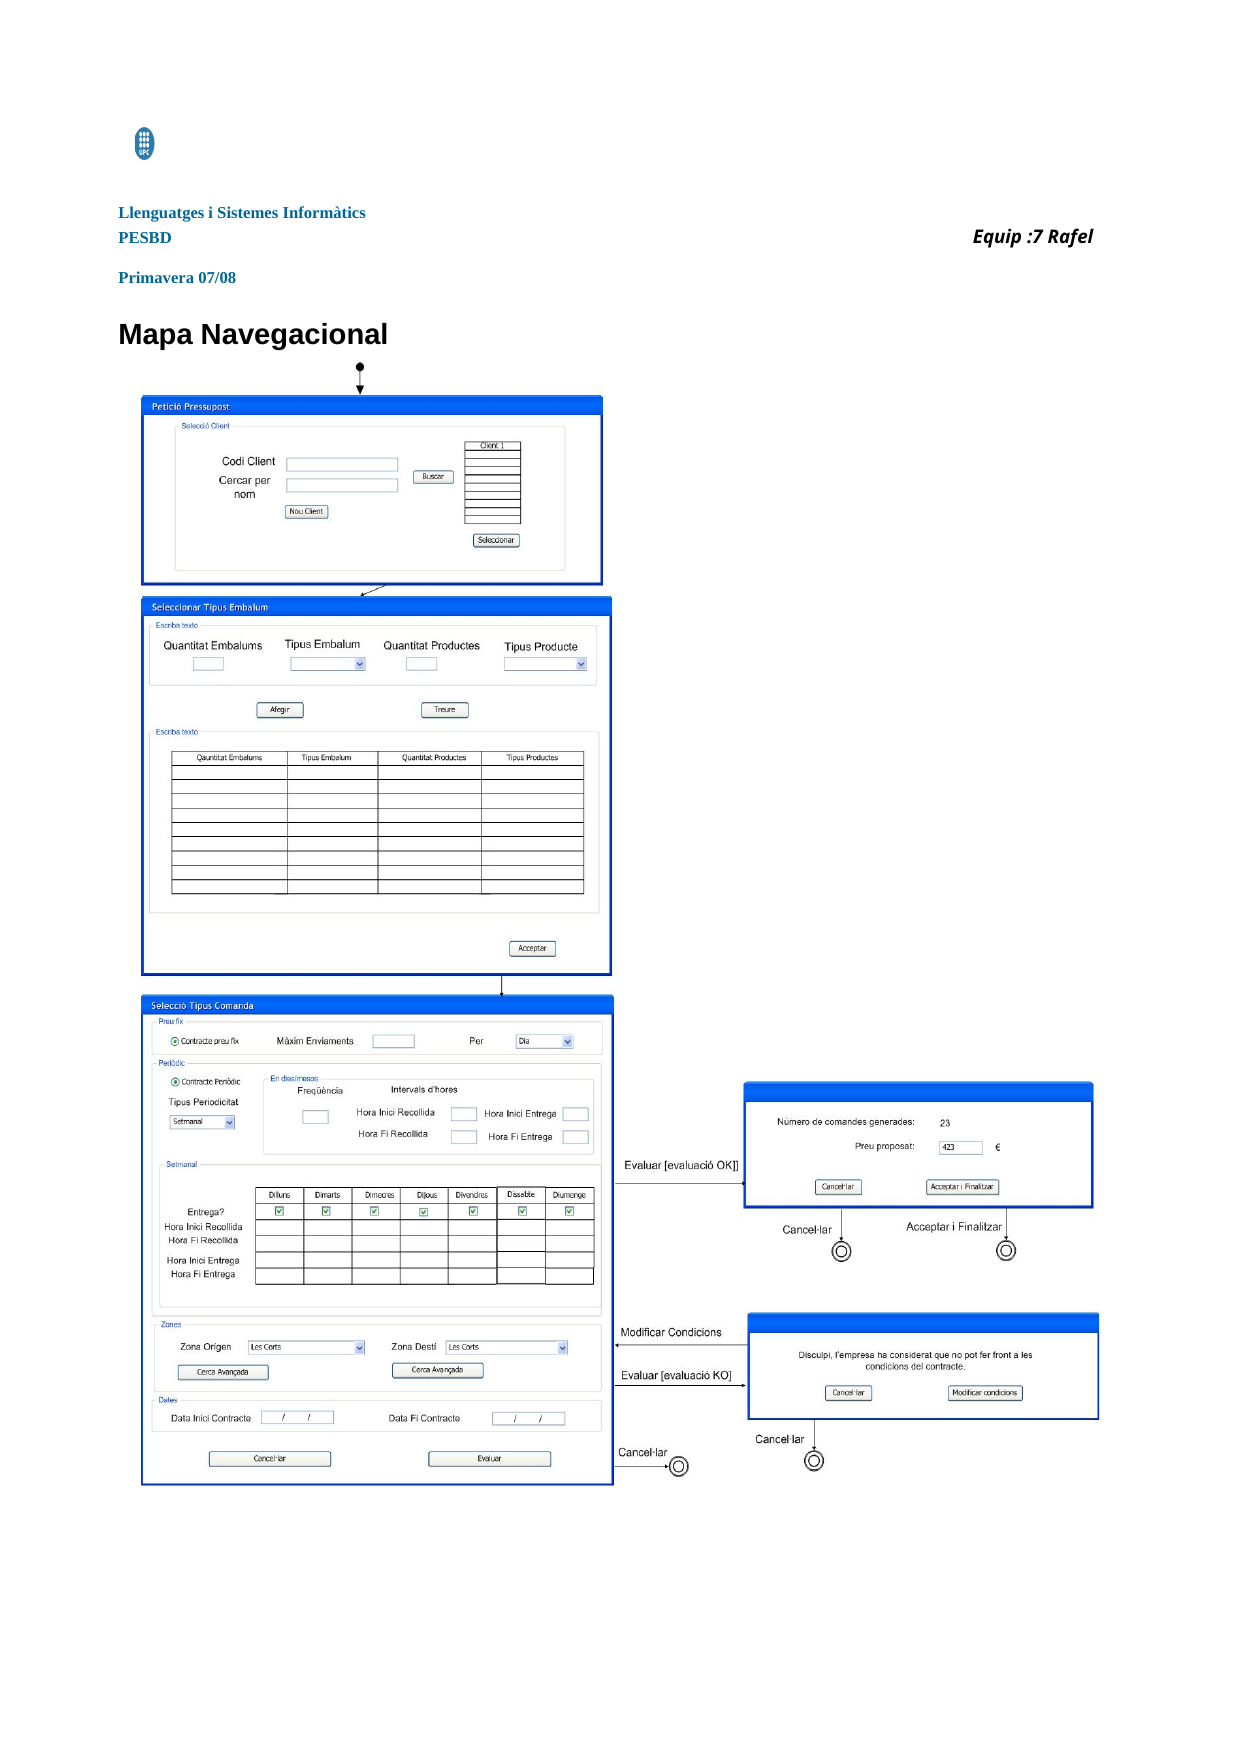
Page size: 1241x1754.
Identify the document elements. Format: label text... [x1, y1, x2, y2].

subtitle Mapa Navegacional [118, 317, 1122, 350]
picture [141, 362, 1100, 1486]
